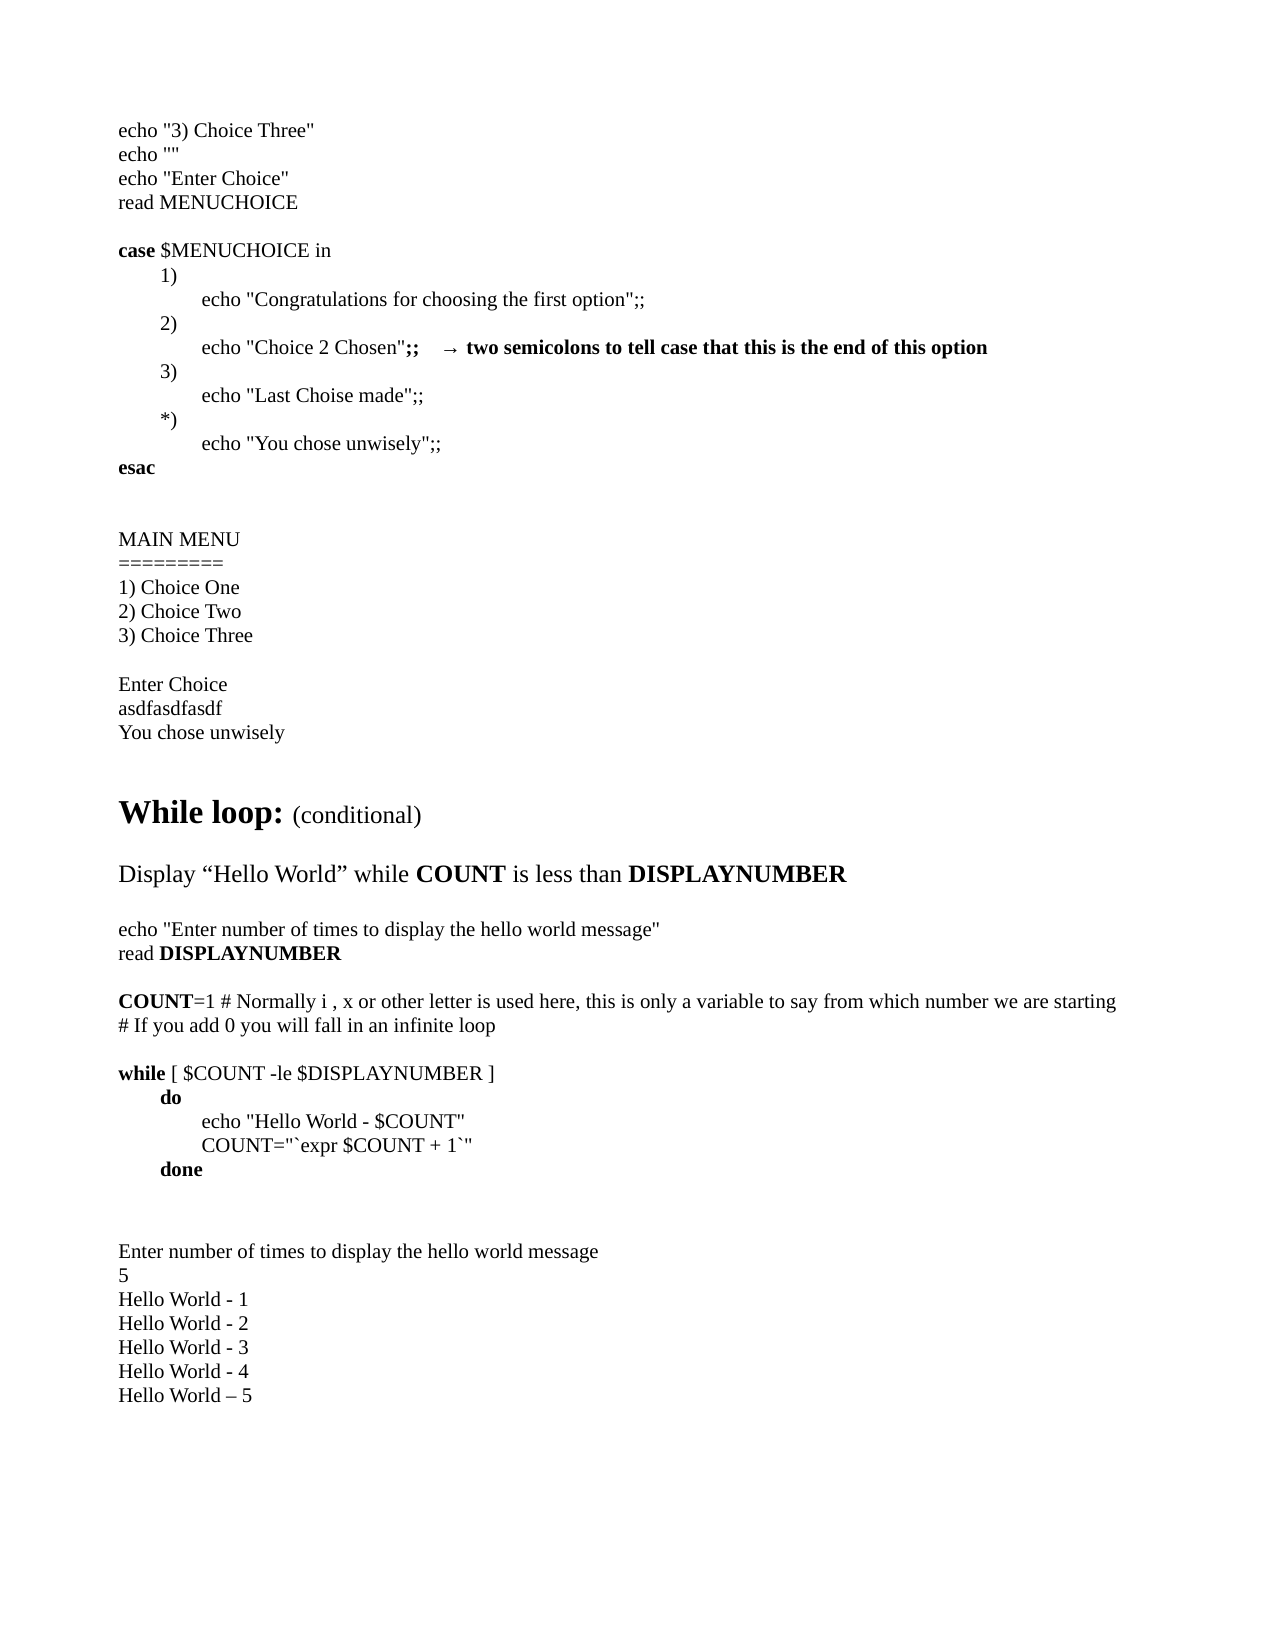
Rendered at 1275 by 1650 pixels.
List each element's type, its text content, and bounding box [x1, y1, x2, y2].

text echo "Last Choise made";; [118, 383, 1157, 407]
text echo "Choice 2 Chosen";; → two semicolons to tell case that this is the end of this option [118, 335, 1157, 359]
text echo "Enter number of times to display the hello world message" [118, 916, 1157, 941]
text Hello World - 1 [118, 1287, 1157, 1311]
text while [ $COUNT -le $DISPLAYNUMBER ] [118, 1061, 1157, 1085]
text 3) [118, 359, 1157, 383]
text 3) Choice Three [118, 623, 1157, 647]
text *) [118, 407, 1157, 431]
text read MENUCHOICE [118, 190, 1157, 214]
text COUNT="`expr $COUNT + 1`" [118, 1133, 1157, 1157]
text 1) Choice One [118, 575, 1157, 599]
text esac [118, 455, 1157, 479]
text case $MENUCHOICE in [118, 238, 1157, 262]
text # If you add 0 you will fall in an infinite loop [118, 1013, 1157, 1037]
text You chose unwisely [118, 720, 1157, 744]
text echo "You chose unwisely";; [118, 431, 1157, 455]
text done [118, 1157, 1157, 1181]
text echo "Congratulations for choosing the first option";; [118, 287, 1157, 311]
text read DISPLAYNUMBER [118, 941, 1157, 964]
text echo "3) Choice Three" [118, 118, 1157, 142]
text 5 [118, 1263, 1157, 1287]
text 1) [118, 262, 1157, 287]
text Hello World – 5 [118, 1383, 1157, 1407]
text Display “Hello World” while COUNT is less than DISPLAYNUMBER [118, 859, 1157, 888]
text Hello World - 2 [118, 1311, 1157, 1335]
text ========= [118, 551, 1157, 575]
text echo "" [118, 142, 1157, 166]
text While loop: (conditional) [118, 792, 1157, 830]
text MAIN MENU [118, 527, 1157, 551]
text do [118, 1085, 1157, 1109]
text Hello World - 3 [118, 1335, 1157, 1359]
text Enter number of times to display the hello world message [118, 1239, 1157, 1263]
text COUNT=1 # Normally i , x or other letter is used here, this is only a variable to say from which number we are starting [118, 989, 1157, 1013]
text echo "Hello World - $COUNT" [118, 1109, 1157, 1133]
text 2) Choice Two [118, 599, 1157, 623]
text Hello World - 4 [118, 1359, 1157, 1383]
text asdfasdfasdf [118, 696, 1157, 720]
text echo "Enter Choice" [118, 166, 1157, 190]
text 2) [118, 311, 1157, 335]
text Enter Choice [118, 672, 1157, 696]
